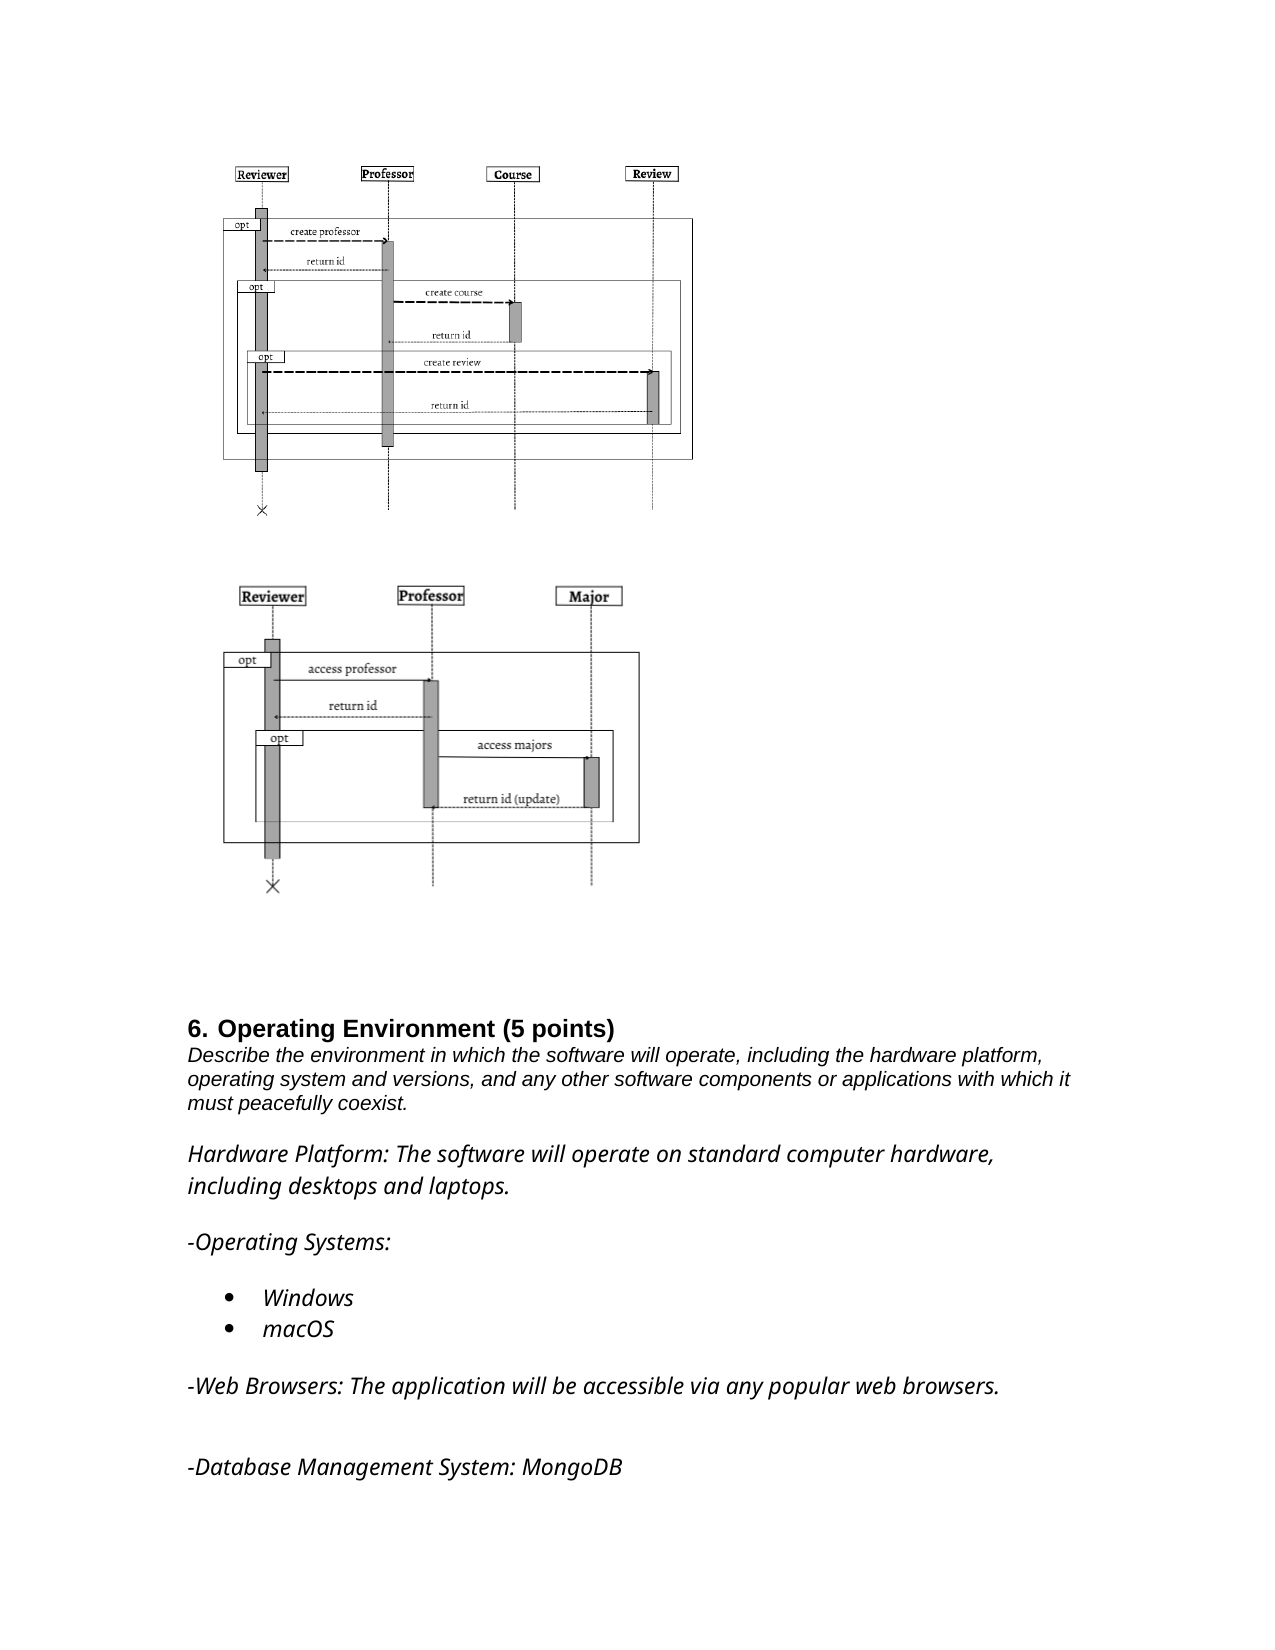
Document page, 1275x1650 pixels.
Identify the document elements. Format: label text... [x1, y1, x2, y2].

text Describe the environment in which the software will operate, including the hardware platform, operating system and versions, and any other software components or applications with which it must peacefully coexist. [187, 1043, 1087, 1114]
text Hardware Platform: The software will operate on standard computer hardware, including desktops and laptops. [187, 1138, 1087, 1201]
list Windows [225, 1282, 1087, 1313]
text -Operating Systems: [187, 1226, 1087, 1257]
list macOS [225, 1313, 1087, 1345]
text -Web Browsers: The application will be accessible via any popular web browsers. [187, 1370, 1087, 1401]
subtitle Operating Environment (5 points) [187, 1014, 1087, 1043]
text -Database Management System: MongoDB [187, 1451, 1087, 1482]
